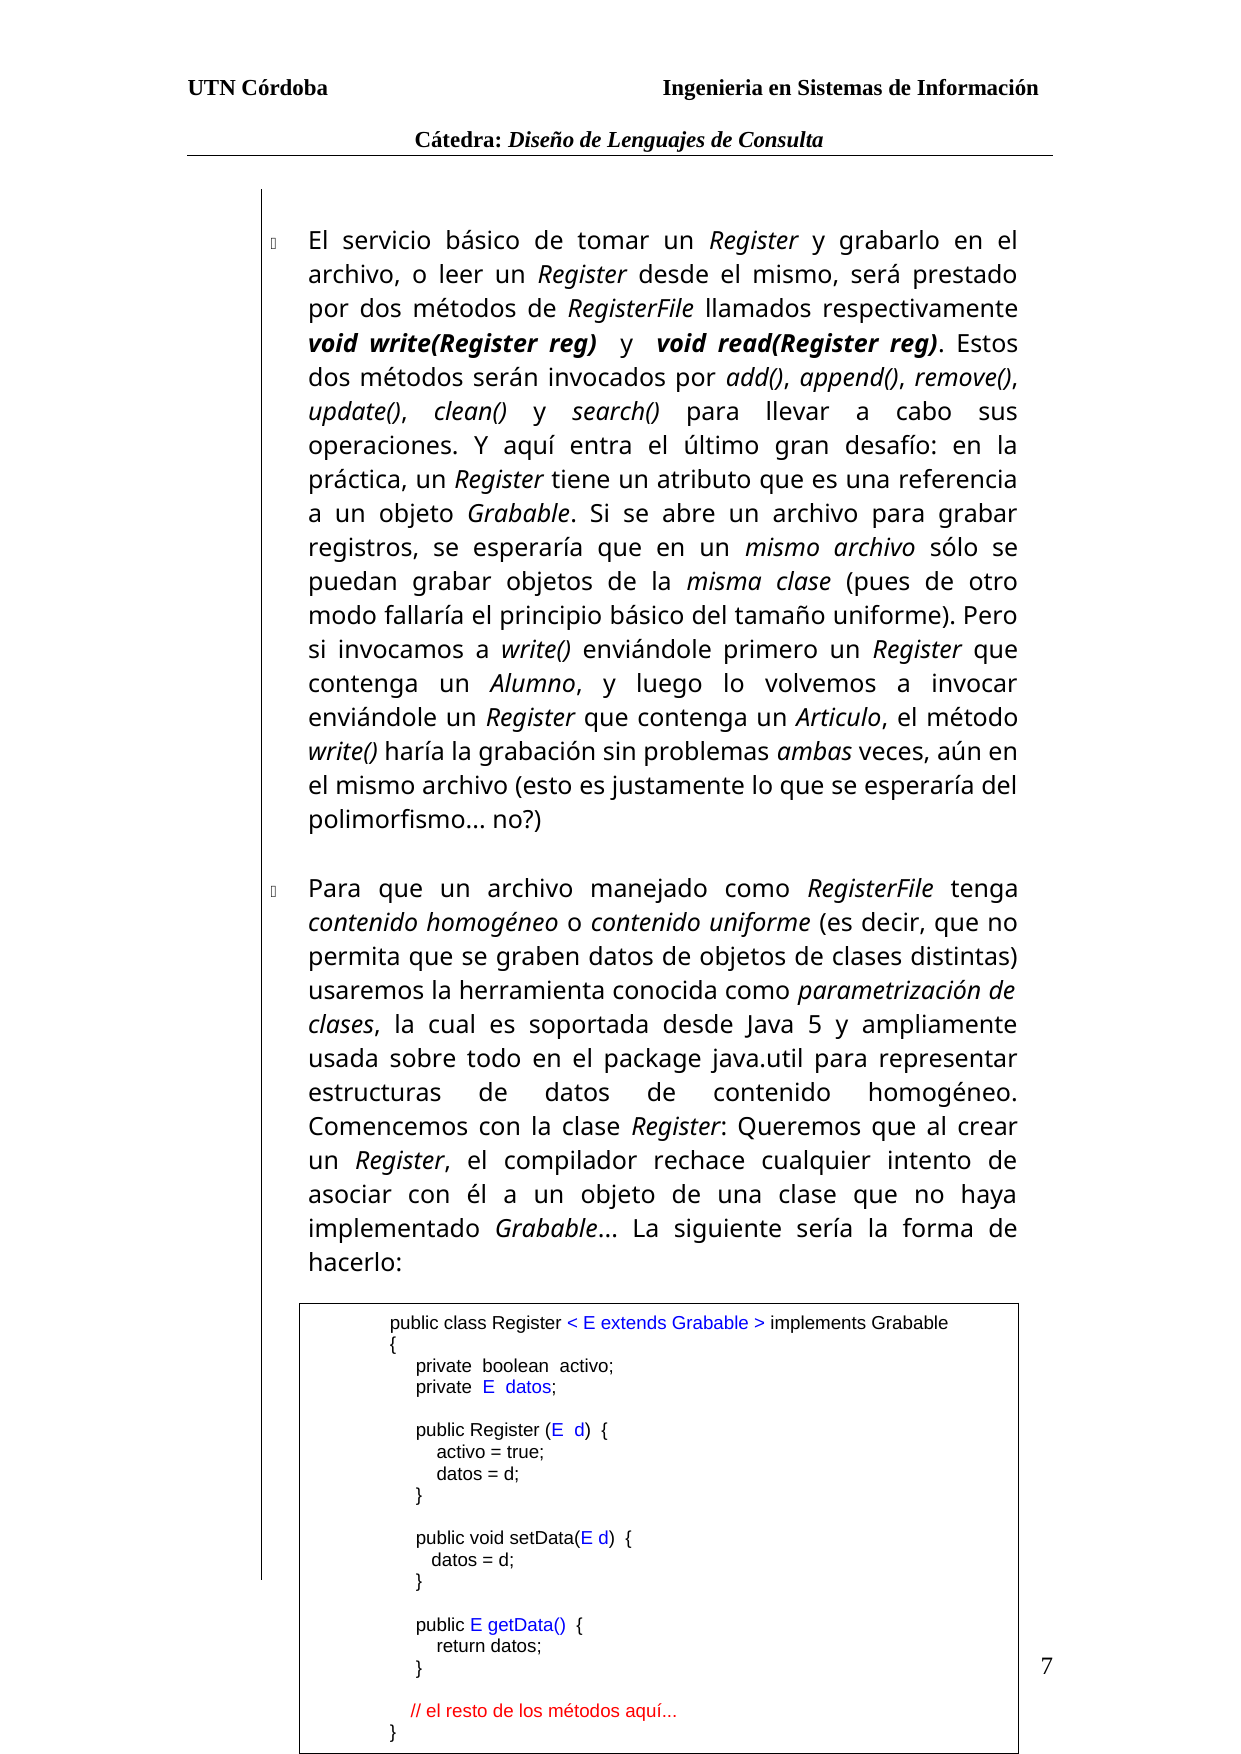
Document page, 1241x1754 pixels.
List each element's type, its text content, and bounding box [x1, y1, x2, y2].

text } [389, 1656, 968, 1678]
text activo = true; [389, 1441, 968, 1462]
text public class Register < E extends Grabable > implements Grabable [389, 1311, 968, 1333]
text public void setData(E d) { [389, 1527, 968, 1549]
text public E getData() { [389, 1613, 968, 1635]
text private boolean activo; [389, 1354, 968, 1376]
text { [389, 1333, 968, 1354]
text } [389, 1721, 968, 1743]
text private E datos; [389, 1376, 968, 1398]
text } [389, 1570, 968, 1592]
text } [389, 1484, 968, 1506]
text public Register (E d) { [389, 1419, 968, 1441]
list Para que un archivo manejado como RegisterFile tenga contenido homogéneo o contenido uniforme (es decir, que no permita que se graben datos de objetos de clases distintas) usaremos la herramienta conocida como parametrización de clases, la cual es soportada desde Java 5 y ampliamente usada sobre todo en el package java.util para representar estructuras de datos de contenido homogéneo. Comencemos con la clase Register: Queremos que al crear un Register, el compilador rechace cualquier intento de asociar con él a un objeto de una clase que no haya implementado Grabable... La siguiente sería la forma de hacerlo: [262, 870, 1018, 1279]
list El servicio básico de tomar un Register y grabarlo en el archivo, o leer un Register desde el mismo, será prestado por dos métodos de RegisterFile llamados respectivamente void write(Register reg) y void read(Register reg). Estos dos métodos serán invocados por add(), append(), remove(), update(), clean() y search() para llevar a cabo sus operaciones. Y aquí entra el último gran desafío: en la práctica, un Register tiene un atributo que es una referencia a un objeto Grabable. Si se abre un archivo para grabar registros, se esperaría que en un mismo archivo sólo se puedan grabar objetos de la misma clase (pues de otro modo fallaría el principio básico del tamaño uniforme). Pero si invocamos a write() enviándole primero un Register que contenga un Alumno, y luego lo volvemos a invocar enviándole un Register que contenga un Articulo, el método write() haría la grabación sin problemas ambas veces, aún en el mismo archivo (esto es justamente lo que se esperaría del polimorfismo... no?) [262, 223, 1018, 836]
text // el resto de los métodos aquí... [389, 1699, 968, 1721]
text datos = d; [389, 1462, 968, 1484]
text return datos; [389, 1635, 968, 1656]
text datos = d; [389, 1549, 968, 1570]
